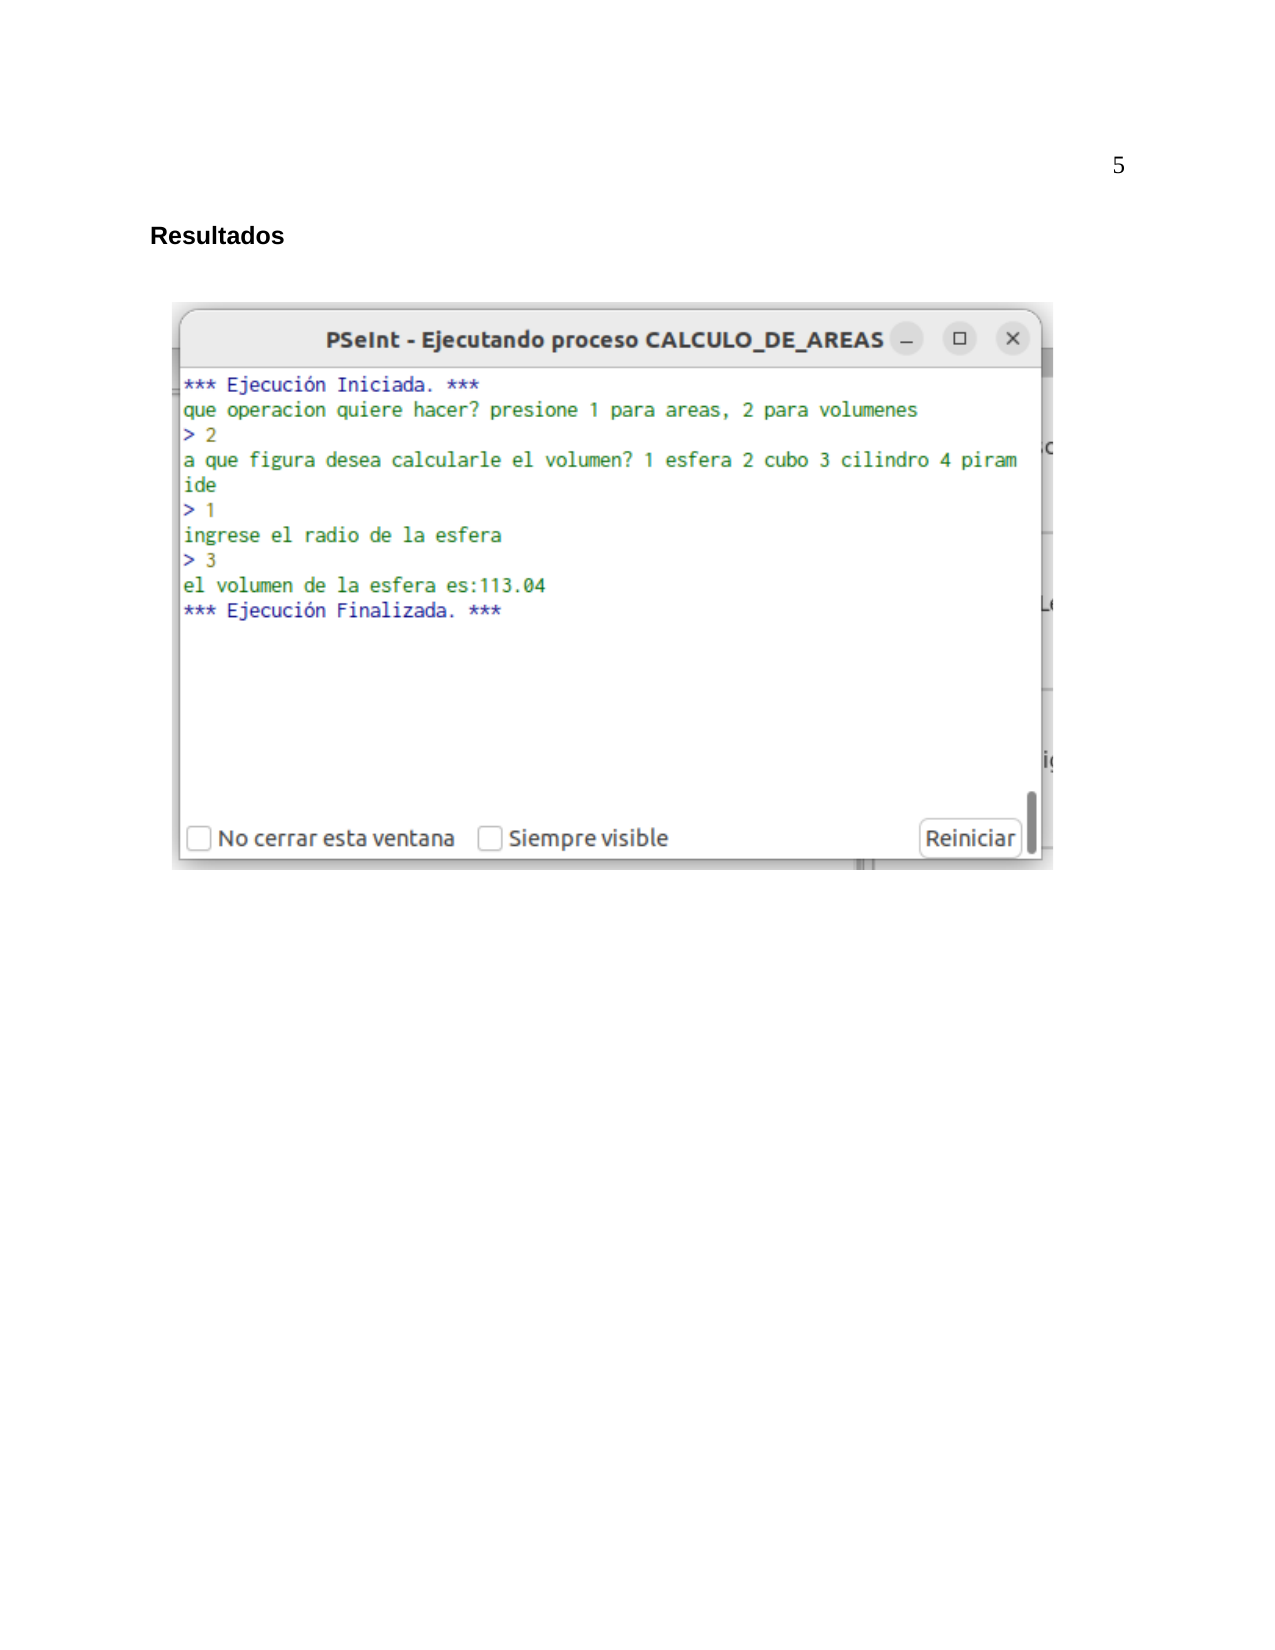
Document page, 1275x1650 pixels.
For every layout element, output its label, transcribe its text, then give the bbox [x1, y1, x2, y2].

subtitle Resultados [150, 221, 1125, 249]
picture [171, 302, 1054, 870]
